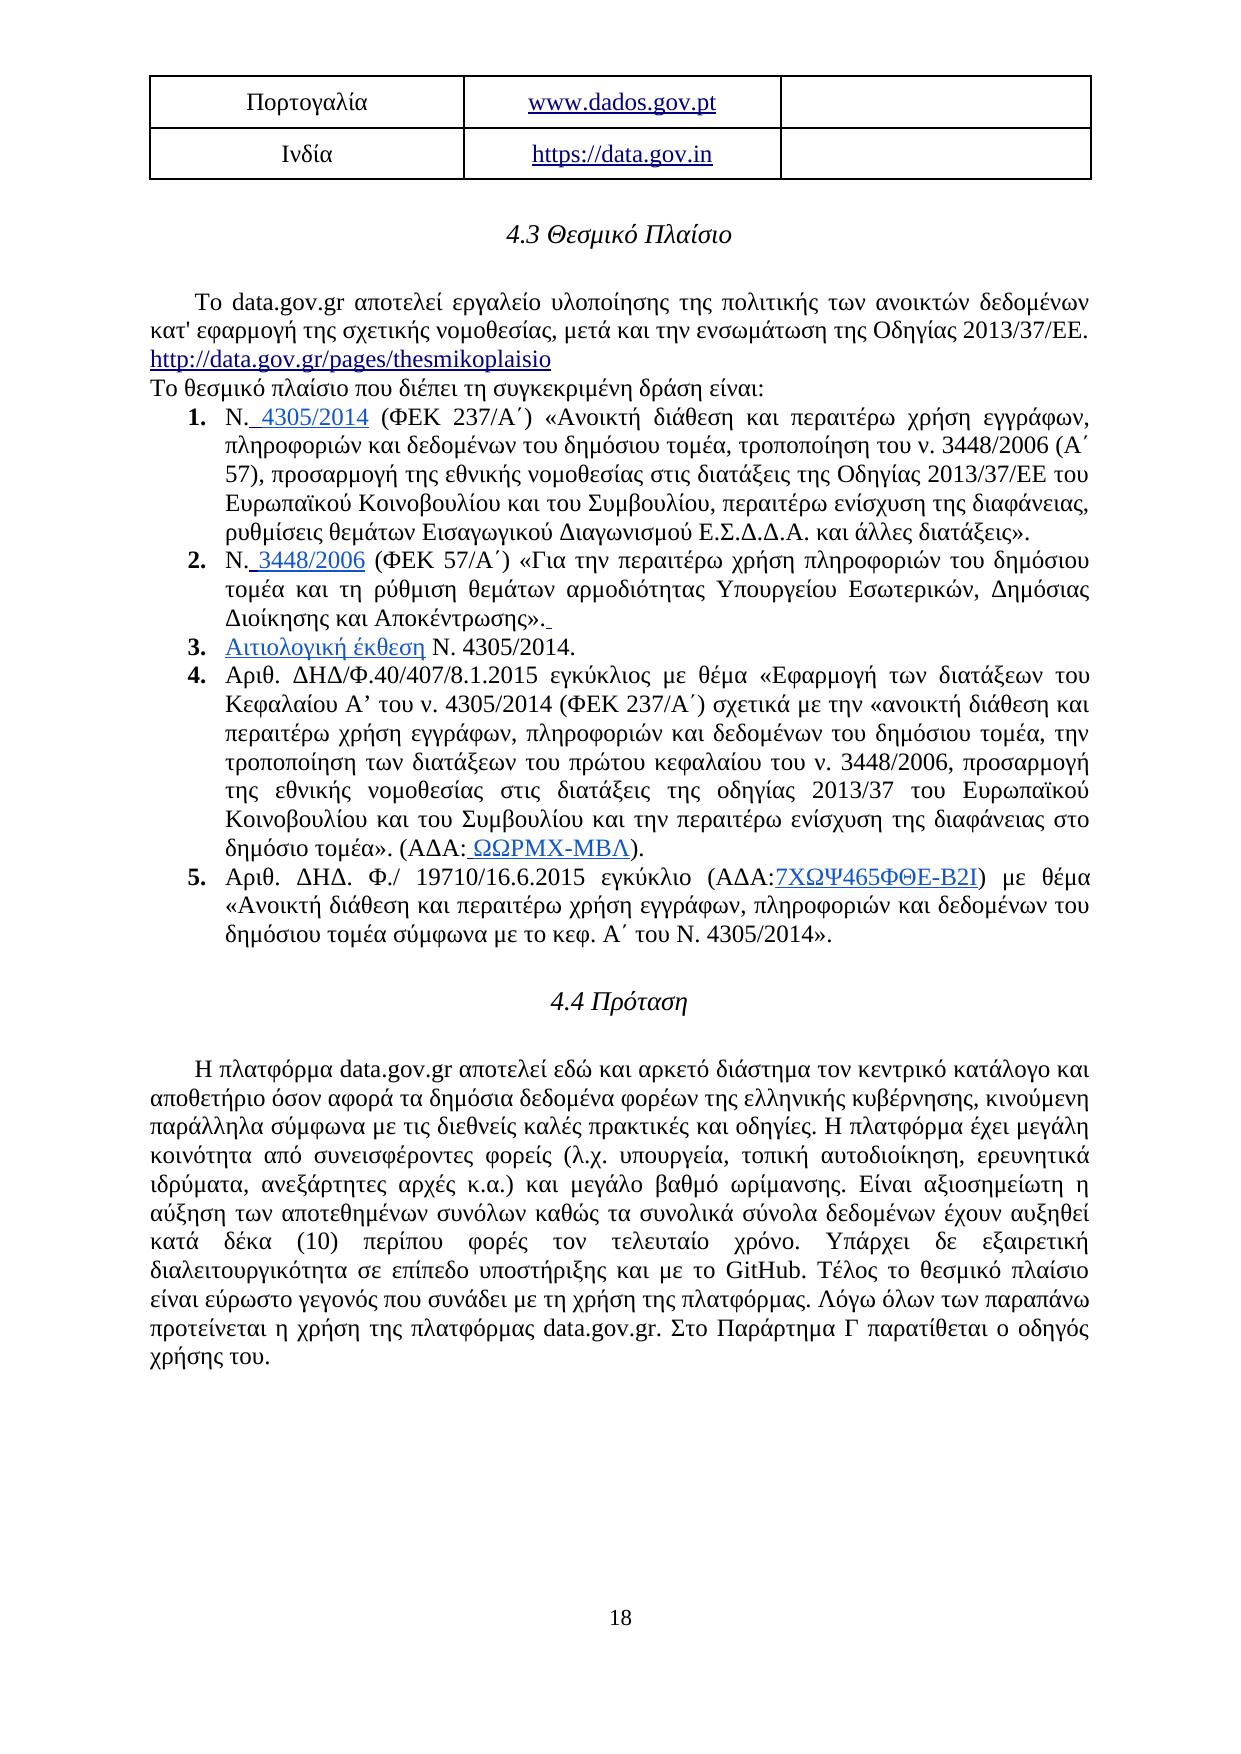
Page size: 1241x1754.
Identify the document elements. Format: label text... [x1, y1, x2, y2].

table_cell www.dados.gov.pt [465, 77, 780, 127]
list Ν. 4305/2014 (ΦΕΚ 237/Α΄) «Ανοικτή διάθεση και περαιτέρω χρήση εγγράφων, πληροφοριών και δεδομένων του δημόσιου τομέα, τροποποίηση του ν. 3448/2006 (Α΄ 57), προσαρμογή της εθνικής νομοθεσίας στις διατάξεις της Οδηγίας 2013/37/ΕΕ του Ευρωπαϊκού Κοινοβουλίου και του Συμβουλίου, περαιτέρω ενίσχυση της διαφάνειας, ρυθμίσεις θεμάτων Εισαγωγικού Διαγωνισμού Ε.Σ.Δ.Δ.Α. και άλλες διατάξεις». [187, 402, 1091, 545]
text http://data.gov.gr/pages/thesmikoplaisio [150, 344, 1091, 373]
list Αριθ. ΔΗΔ/Φ.40/407/8.1.2015 εγκύκλιος με θέμα «Εφαρμογή των διατάξεων του Κεφαλαίου Α’ του ν. 4305/2014 (ΦΕΚ 237/Α΄) σχετικά με την «ανοικτή διάθεση και περαιτέρω χρήση εγγράφων, πληροφοριών και δεδομένων του δημόσιου τομέα, την τροποποίηση των διατάξεων του πρώτου κεφαλαίου του ν. 3448/2006, προσαρμογή της εθνικής νομοθεσίας στις διατάξεις της οδηγίας 2013/37 του Ευρωπαϊκού Κοινοβουλίου και του Συμβουλίου και την περαιτέρω ενίσχυση της διαφάνειας στο δημόσιο τομέα». (ΑΔΑ: ΩΩΡΜΧ-ΜΒΛ). [187, 660, 1091, 862]
table_cell Ινδία [151, 129, 463, 178]
subtitle 4.4 Πρόταση [150, 985, 1091, 1016]
table_cell Πορτογαλία [151, 77, 463, 127]
text Η πλατφόρμα data.gov.gr αποτελεί εδώ και αρκετό διάστημα τον κεντρικό κατάλογο και αποθετήριο όσον αφορά τα δημόσια δεδομένα φορέων της ελληνικής κυβέρνησης, κινούμενη παράλληλα σύμφωνα με τις διεθνείς καλές πρακτικές και οδηγίες. Η πλατφόρμα έχει μεγάλη κοινότητα από συνεισφέροντες φορείς (λ.χ. υπουργεία, τοπική αυτοδιοίκηση, ερευνητικά ιδρύματα, ανεξάρτητες αρχές κ.α.) και μεγάλο βαθμό ωρίμανσης. Είναι αξιοσημείωτη η αύξηση των αποτεθημένων συνόλων καθώς τα συνολικά σύνολα δεδομένων έχουν αυξηθεί κατά δέκα (10) περίπου φορές τον τελευταίο χρόνο. Υπάρχει δε εξαιρετική διαλειτουργικότητα σε επίπεδο υποστήριξης και με το GitHub. Τέλος το θεσμικό πλαίσιο είναι εύρωστο γεγονός που συνάδει με τη χρήση της πλατφόρμας. Λόγω όλων των παραπάνω προτείνεται η χρήση της πλατφόρμας data.gov.gr. Στο Παράρτημα Γ παρατίθεται ο οδηγός χρήσης του. [150, 1054, 1091, 1370]
text Το data.gov.gr αποτελεί εργαλείο υλοποίησης της πολιτικής των ανοικτών δεδομένων κατ' εφαρμογή της σχετικής νομοθεσίας, μετά και την ενσωμάτωση της Οδηγίας 2013/37/ΕΕ. [150, 287, 1091, 344]
subtitle 4.3 Θεσμικό Πλαίσιο [150, 218, 1091, 249]
list Ν. 3448/2006 (ΦΕΚ 57/Α΄) «Για την περαιτέρω χρήση πληροφοριών του δημόσιου τομέα και τη ρύθμιση θεμάτων αρμοδιότητας Υπουργείου Εσωτερικών, Δημόσιας Διοίκησης και Αποκέντρωσης». [187, 545, 1091, 632]
list Αριθ. ΔΗΔ. Φ./ 19710/16.6.2015 εγκύκλιο (ΑΔΑ:7ΧΩΨ465ΦΘΕ-Β2Ι) με θέμα «Ανοικτή διάθεση και περαιτέρω χρήση εγγράφων, πληροφοριών και δεδομένων του δημόσιου τομέα σύμφωνα με το κεφ. Α΄ του Ν. 4305/2014». [187, 862, 1091, 948]
text Το θεσμικό πλαίσιο που διέπει τη συγκεκριμένη δράση είναι: [150, 373, 1091, 402]
table_cell https://data.gov.in [465, 129, 780, 178]
table_cell [782, 77, 1090, 127]
list Αιτιολογική έκθεση Ν. 4305/2014. [187, 632, 1091, 660]
table_cell [782, 129, 1090, 178]
